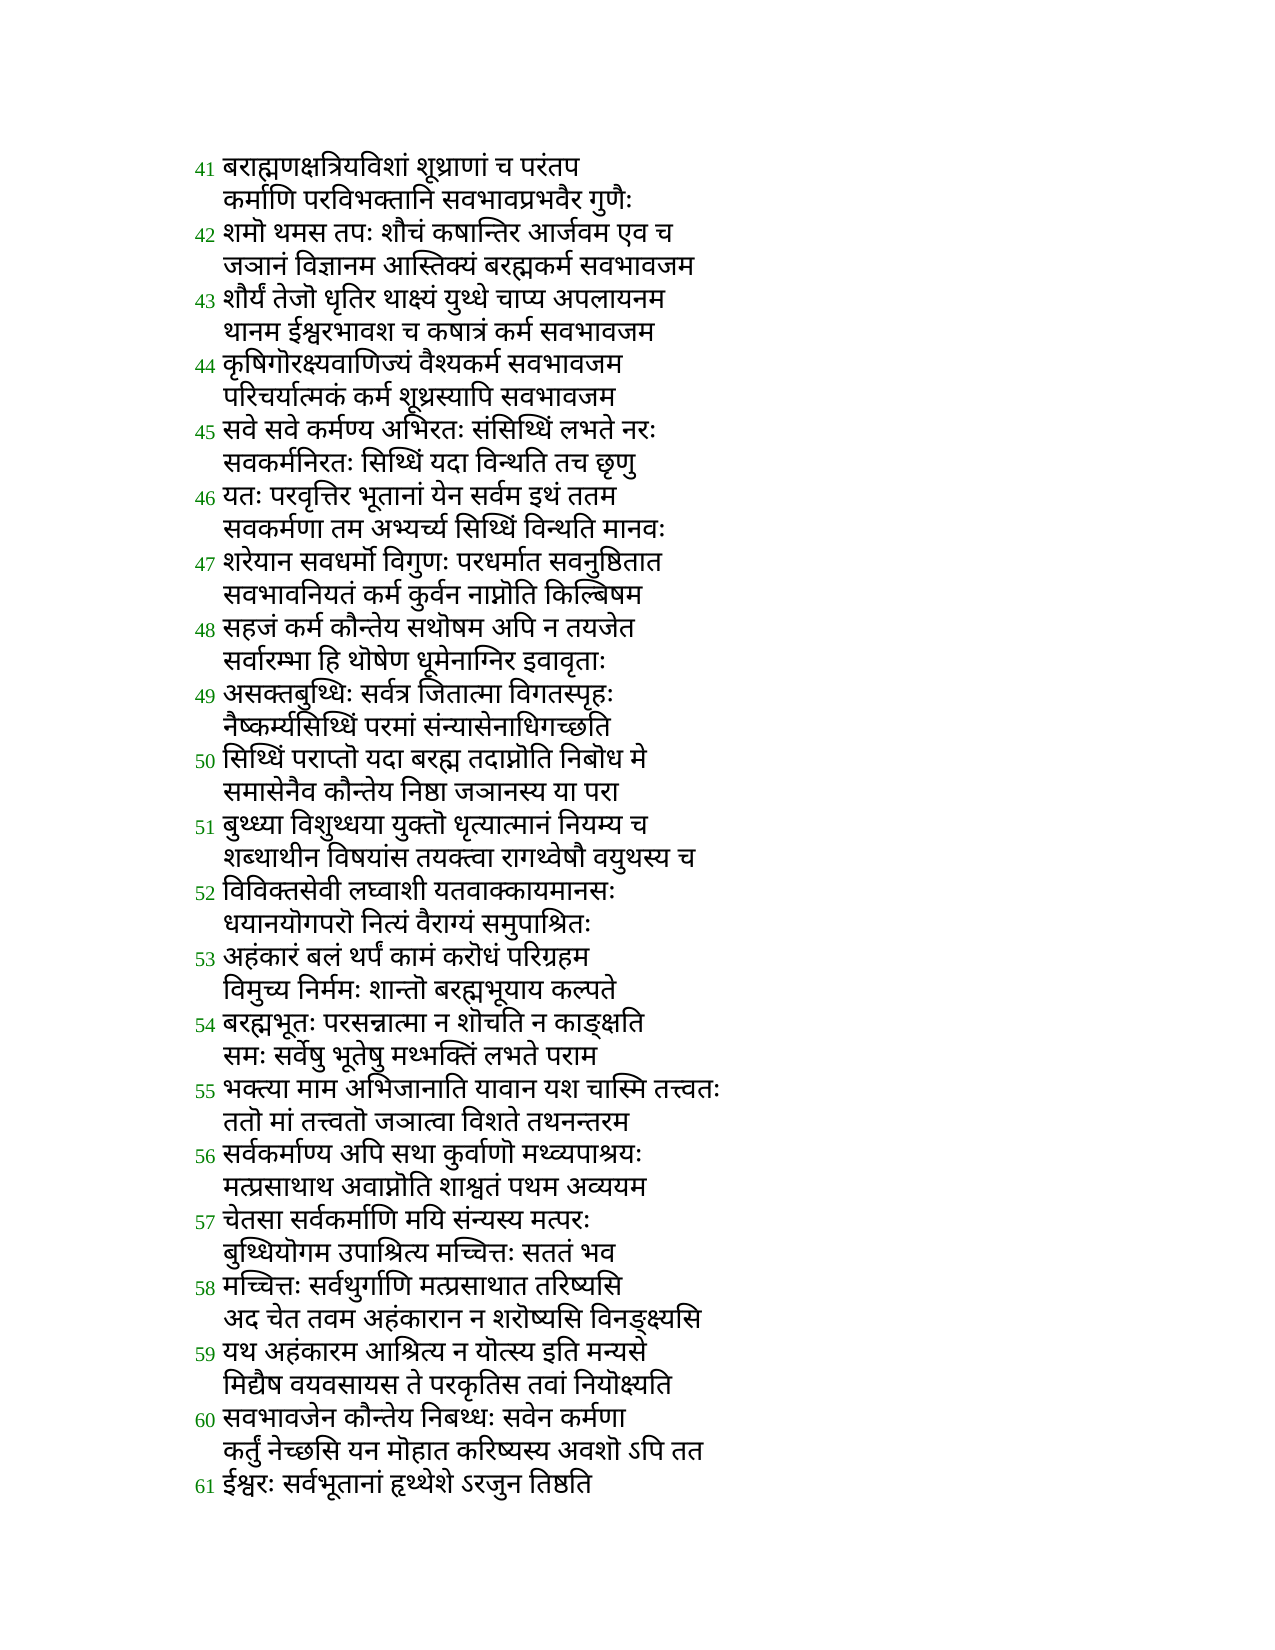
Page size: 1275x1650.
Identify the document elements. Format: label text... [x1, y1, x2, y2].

text 41 बराह्मणक्षत्रियविशां शूथ्राणां च परंतप कर्माणि परविभक्तानि सवभावप्रभवैर गुणैः 42 शमॊ थमस तपः शौचं कषान्तिर आर्जवम एव च जञानं विज्ञानम आस्तिक्यं बरह्मकर्म सवभावजम 43 शौर्यं तेजॊ धृतिर थाक्ष्यं युथ्धे चाप्य अपलायनम थानम ईश्वरभावश च कषात्रं कर्म सवभावजम 44 कृषिगॊरक्ष्यवाणिज्यं वैश्यकर्म सवभावजम परिचर्यात्मकं कर्म शूथ्रस्यापि सवभावजम 45 सवे सवे कर्मण्य अभिरतः संसिथ्धिं लभते नरः सवकर्मनिरतः सिथ्धिं यदा विन्थति तच छृणु 46 यतः परवृत्तिर भूतानां येन सर्वम इथं ततम सवकर्मणा तम अभ्यर्च्य सिथ्धिं विन्थति मानवः 47 शरेयान सवधर्मॊ विगुणः परधर्मात सवनुष्ठितात सवभावनियतं कर्म कुर्वन नाप्नॊति किल्बिषम 48 सहजं कर्म कौन्तेय सथॊषम अपि न तयजेत सर्वारम्भा हि थॊषेण धूमेनाग्निर इवावृताः 49 असक्तबुथ्धिः सर्वत्र जितात्मा विगतस्पृहः नैष्कर्म्यसिथ्धिं परमां संन्यासेनाधिगच्छति 50 सिथ्धिं पराप्तॊ यदा बरह्म तदाप्नॊति निबॊध मे समासेनैव कौन्तेय निष्ठा जञानस्य या परा 51 बुथ्ध्या विशुथ्धया युक्तॊ धृत्यात्मानं नियम्य च शब्थाथीन विषयांस तयक्त्वा रागथ्वेषौ वयुथस्य च 52 विविक्तसेवी लघ्वाशी यतवाक्कायमानसः धयानयॊगपरॊ नित्यं वैराग्यं समुपाश्रितः 53 अहंकारं बलं थर्पं कामं करॊधं परिग्रहम विमुच्य निर्ममः शान्तॊ बरह्मभूयाय कल्पते 54 बरह्मभूतः परसन्नात्मा न शॊचति न काङ्क्षति समः सर्वेषु भूतेषु मथ्भक्तिं लभते पराम 55 भक्त्या माम अभिजानाति यावान यश चास्मि तत्त्वतः ततॊ मां तत्त्वतॊ जञात्वा विशते तथनन्तरम 56 सर्वकर्माण्य अपि सथा कुर्वाणॊ मथ्व्यपाश्रयः मत्प्रसाथाथ अवाप्नॊति शाश्वतं पथम अव्ययम 57 चेतसा सर्वकर्माणि मयि संन्यस्य मत्परः बुथ्धियॊगम उपाश्रित्य मच्चित्तः सततं भव 58 मच्चित्तः सर्वथुर्गाणि मत्प्रसाथात तरिष्यसि अद चेत तवम अहंकारान न शरॊष्यसि विनङ्क्ष्यसि 59 यथ अहंकारम आश्रित्य न यॊत्स्य इति मन्यसे मिद्यैष वयवसायस ते परकृतिस तवां नियॊक्ष्यति 60 सवभावजेन कौन्तेय निबथ्धः सवेन कर्मणा कर्तुं नेच्छसि यन मॊहात करिष्यस्य अवशॊ ऽपि तत 61 ईश्वरः सर्वभूतानां हृथ्थेशे ऽरजुन तिष्ठति [187, 150, 1087, 1499]
